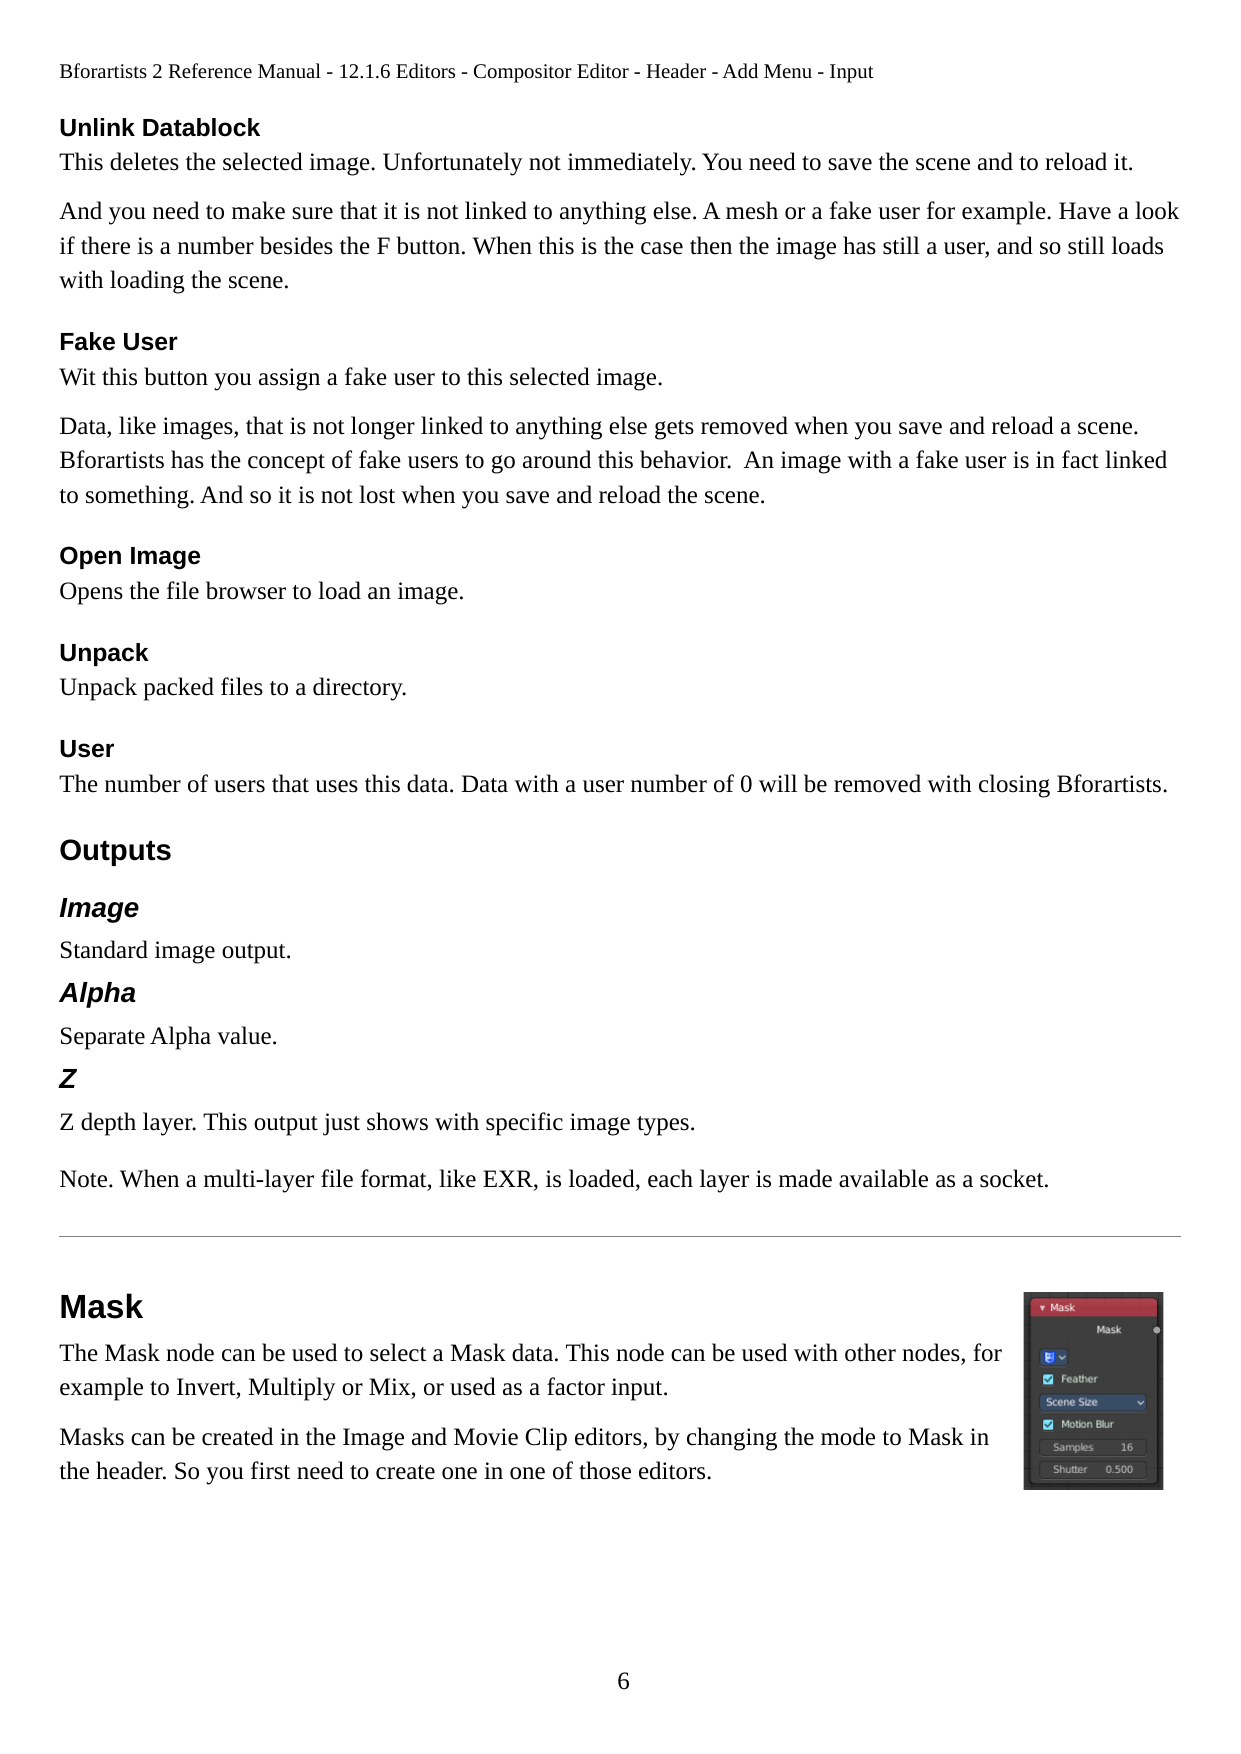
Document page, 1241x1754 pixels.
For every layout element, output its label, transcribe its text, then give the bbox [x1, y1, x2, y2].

subtitle Alpha [59, 977, 1181, 1009]
text Opens the file browser to load an image. [59, 576, 1181, 605]
subtitle Outputs [59, 832, 1181, 866]
text Z depth layer. This output just shows with specific image types. [59, 1107, 1181, 1136]
text The Mask node can be used to select a Mask data. This node can be used with other nodes, for example to Invert, Multiply or Mix, or used as a factor input. [59, 1338, 1023, 1401]
text This deletes the selected image. Unfortunately not immediately. You need to save the scene and to reload it. [59, 147, 1181, 176]
subtitle Image [59, 891, 1181, 923]
subtitle User [59, 734, 1181, 763]
text Wit this button you assign a fake user to this selected image. [59, 362, 1181, 391]
subtitle Mask [59, 1287, 1181, 1326]
subtitle Unpack [59, 638, 1181, 666]
text Standard image output. [59, 936, 1181, 964]
text Unpack packed files to a directory. [59, 672, 1181, 701]
picture [1023, 1292, 1164, 1490]
text Separate Alpha value. [59, 1021, 1181, 1050]
subtitle Open Image [59, 541, 1181, 570]
subtitle Z [59, 1062, 1181, 1094]
text And you need to make sure that it is not linked to anything else. A mesh or a fake user for example. Have a look if there is a number besides the F button. When this is the case then the image has still a user, and so still loads with loading the scene. [59, 196, 1181, 294]
text The number of users that uses this data. Data with a user number of 0 will be removed with closing Bforartists. [59, 769, 1181, 798]
text Data, like images, that is not longer linked to anything else gets removed when you save and reload a scene. Bforartists has the concept of fake users to go around this behavior. An image with a fake user is in fact linked to something. And so it is not lost when you save and reload the scene. [59, 411, 1181, 508]
subtitle Unlink Datablock [59, 113, 1181, 141]
subtitle Fake User [59, 327, 1181, 356]
text Note. When a multi-layer file format, like EXR, is loaded, each layer is made available as a socket. [59, 1164, 1181, 1193]
text Masks can be created in the Image and Movie Clip editors, by changing the mode to Mask in the header. So you first need to create one in one of those editors. [59, 1422, 1023, 1485]
